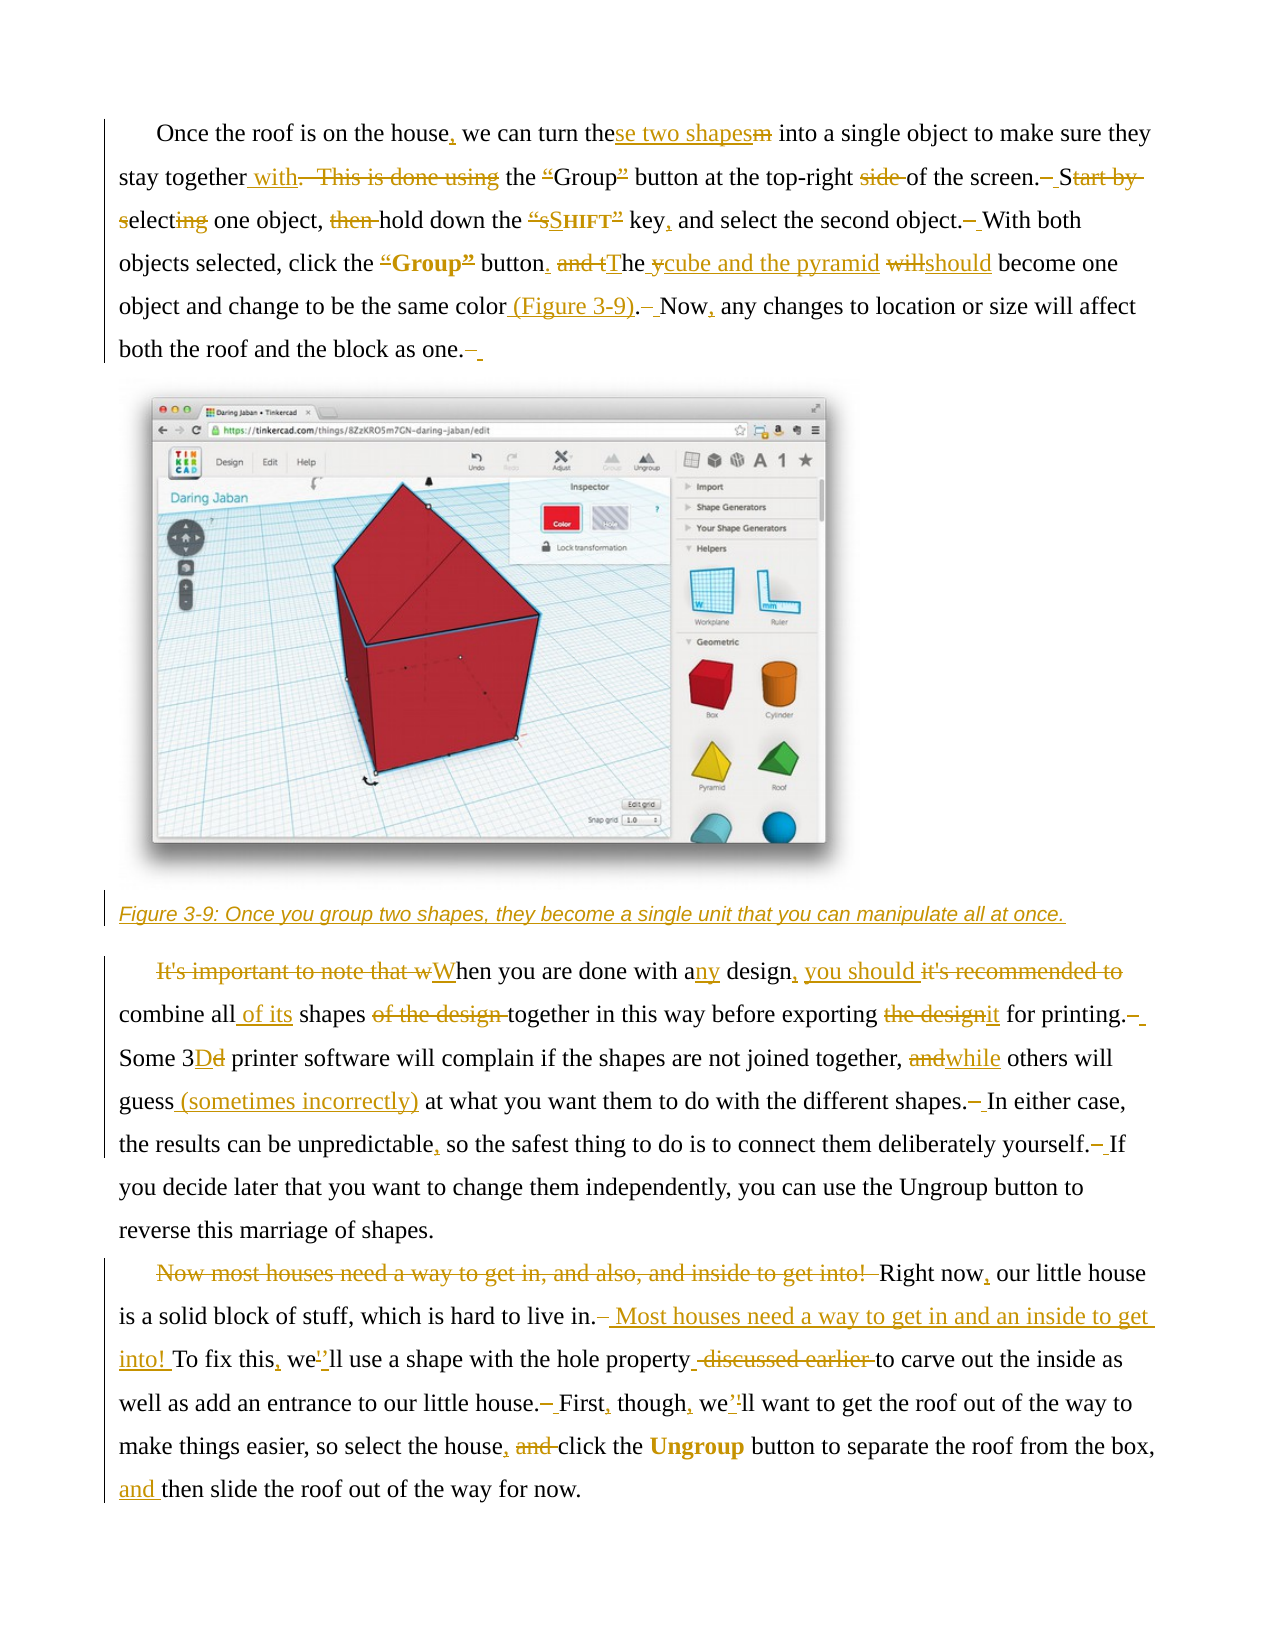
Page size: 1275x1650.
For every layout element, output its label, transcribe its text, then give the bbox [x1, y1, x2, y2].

text When you are done with any design, you should combine all of its shapes together in this way before exporting it for printing. Some 3D printer software will complain if the shapes are not joined together, while others will guess (sometimes incorrectly) at what you want them to do with the different shapes. In either case, the results can be unpredictable, so the safest thing to do is to connect them deliberately yourself. If you decide later that you want to change them independently, you can use the Ungroup button to reverse this marriage of shapes. [118, 956, 1156, 1244]
text Right now, our little house is a solid block of stuff, which is hard to live in. Most houses need a way to get in and an inside to get into! To fix this, we’ll use a shape with the hole property to carve out the inside as well as add an entrance to our little house. First, though, we’ll want to get the roof out of the way to make things easier, so select the house, click the Ungroup button to separate the roof from the box, and then slide the roof out of the way for now. [118, 1258, 1156, 1503]
picture [118, 377, 860, 890]
text Figure 3-9: Once you group two shapes, they become a single unit that you can manipulate all at once. [118, 390, 1156, 926]
text Once the roof is on the house, we can turn these two shapes into a single object to make sure they stay together with the Group button at the top-right of the screen. Select one object, hold down the Shift key, and select the second object. With both objects selected, click the Group button. The cube and the pyramid should become one object and change to be the same color (Figure 3-9). Now, any changes to location or size will affect both the roof and the block as one. [118, 118, 1156, 363]
